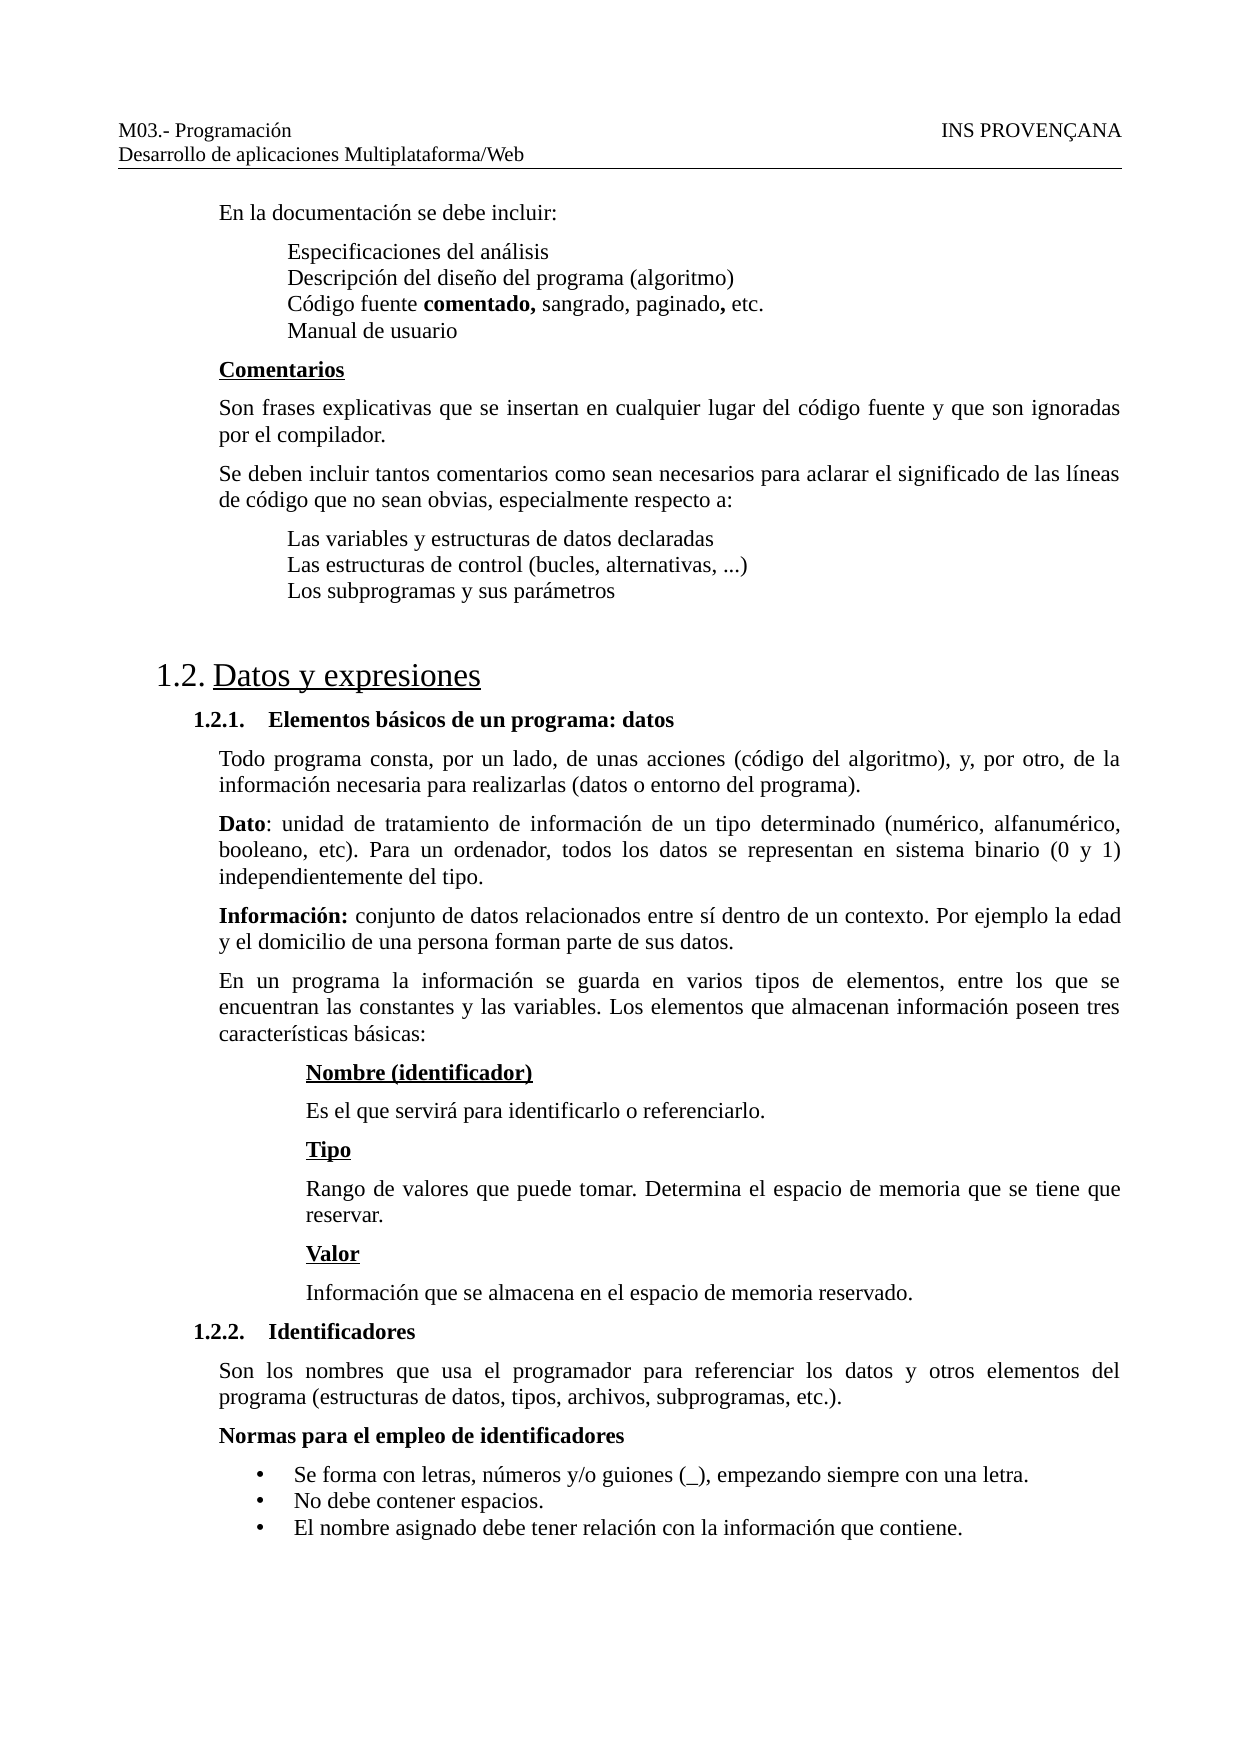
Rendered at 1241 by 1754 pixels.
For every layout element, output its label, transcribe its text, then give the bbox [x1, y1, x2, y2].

text Normas para el empleo de identificadores [218, 1422, 1122, 1448]
text Valor [306, 1240, 1122, 1267]
text Rango de valores que puede tomar. Determina el espacio de memoria que se tiene que reservar. [306, 1175, 1122, 1228]
text En la documentación se debe incluir: [218, 199, 1122, 225]
text Información: conjunto de datos relacionados entre sí dentro de un contexto. Por ejemplo la edad y el domicilio de una persona forman parte de sus datos. [218, 902, 1122, 954]
text Los subprogramas y sus parámetros [287, 578, 1122, 604]
text Especificaciones del análisis [287, 238, 1122, 264]
text Tipo [306, 1136, 1122, 1163]
text Código fuente comentado, sangrado, paginado, etc. [287, 290, 1122, 317]
text Se deben incluir tantos comentarios como sean necesarios para aclarar el significado de las líneas de código que no sean obvias, especialmente respecto a: [218, 460, 1122, 512]
text Es el que servirá para identificarlo o referenciarlo. [306, 1097, 1122, 1124]
text Dato: unidad de tratamiento de información de un tipo determinado (numérico, alfanumérico, booleano, etc). Para un ordenador, todos los datos se representan en sistema binario (0 y 1) independientemente del tipo. [218, 810, 1122, 889]
text Todo programa consta, por un lado, de unas acciones (código del algoritmo), y, por otro, de la información necesaria para realizarlas (datos o entorno del programa). [218, 745, 1122, 798]
text Información que se almacena en el espacio de memoria reservado. [306, 1279, 1122, 1306]
text En un programa la información se guarda en varios tipos de elementos, entre los que se encuentran las constantes y las variables. Los elementos que almacenan información poseen tres características básicas: [218, 967, 1122, 1046]
text Nombre (identificador) [306, 1058, 1122, 1085]
list El nombre asignado debe tener relación con la información que contiene. [256, 1514, 1122, 1540]
list Datos y expresiones [156, 655, 1122, 694]
list Identificadores [193, 1318, 1122, 1344]
list Elementos básicos de un programa: datos [193, 706, 1122, 732]
text Las variables y estructuras de datos declaradas [287, 525, 1122, 551]
list Se forma con letras, números y/o guiones (_), empezando siempre con una letra. [256, 1461, 1122, 1487]
text Comentarios [218, 356, 1122, 382]
text Manual de usuario [287, 317, 1122, 343]
text Son los nombres que usa el programador para referenciar los datos y otros elementos del programa (estructuras de datos, tipos, archivos, subprogramas, etc.). [218, 1357, 1122, 1409]
text Las estructuras de control (bucles, alternativas, ...) [287, 551, 1122, 578]
text Descripción del diseño del programa (algoritmo) [287, 264, 1122, 290]
list No debe contener espacios. [256, 1487, 1122, 1514]
text Son frases explicativas que se insertan en cualquier lugar del código fuente y que son ignoradas por el compilador. [218, 394, 1122, 447]
